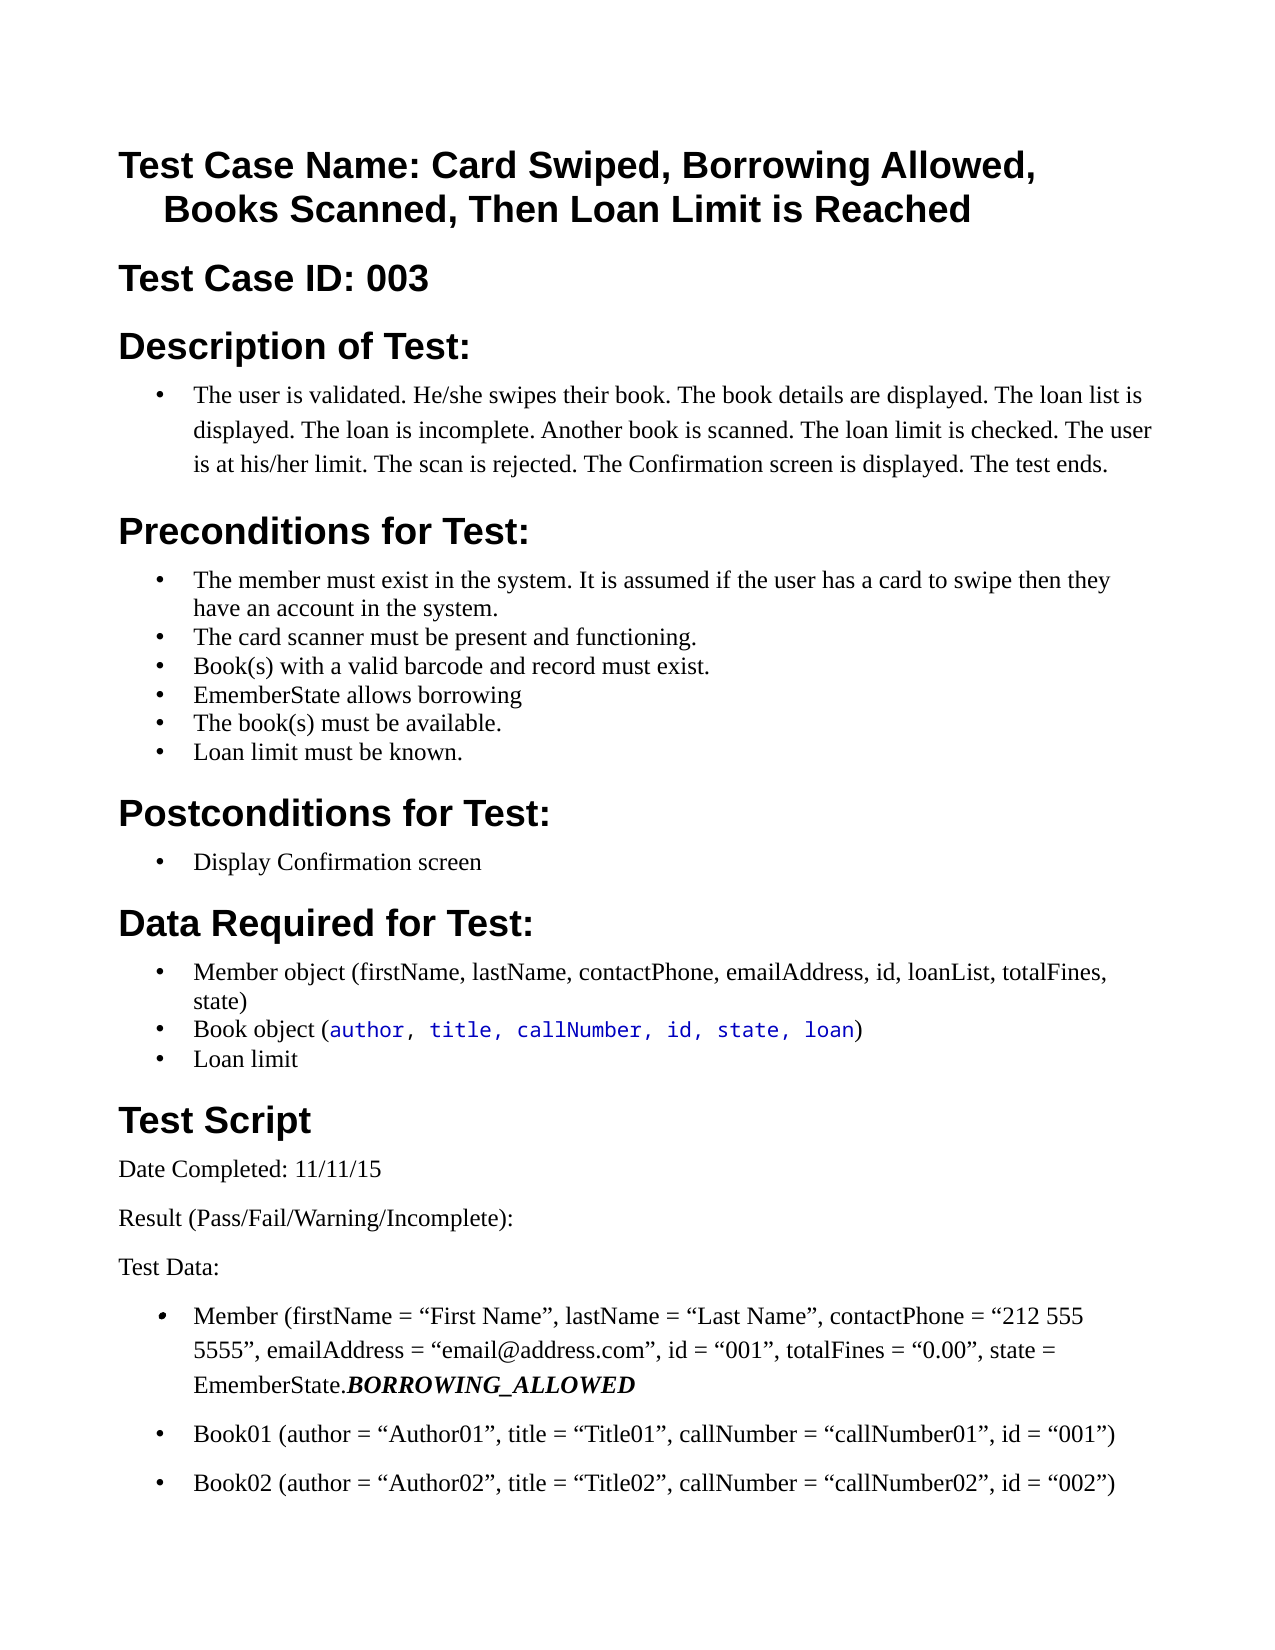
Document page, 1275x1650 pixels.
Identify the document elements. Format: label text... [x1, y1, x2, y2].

list Member object (firstName, lastName, contactPhone, emailAddress, id, loanList, totalFines, state) [156, 957, 1157, 1014]
subtitle Test Case ID: 003 [118, 255, 1157, 299]
list The user is validated. He/she swipes their book. The book details are displayed. The loan list is displayed. The loan is incomplete. Another book is scanned. The loan limit is checked. The user is at his/her limit. The scan is rejected. The Confirmation screen is displayed. The test ends. [156, 380, 1157, 478]
subtitle Preconditions for Test: [118, 509, 1157, 552]
subtitle Description of Test: [118, 324, 1157, 368]
text Test Data: [118, 1252, 1157, 1281]
list The member must exist in the system. It is assumed if the user has a card to swipe then they have an account in the system. [156, 565, 1157, 622]
list Book(s) with a valid barcode and record must exist. [156, 651, 1157, 680]
list Book02 (author = “Author02”, title = “Title02”, callNumber = “callNumber02”, id = “002”) [156, 1468, 1157, 1497]
subtitle Postconditions for Test: [118, 791, 1157, 835]
subtitle Test Case Name: Card Swiped, Borrowing Allowed, Books Scanned, Then Loan Limit is Reached [118, 143, 1157, 230]
list The book(s) must be available. [156, 708, 1157, 737]
subtitle Data Required for Test: [118, 901, 1157, 944]
list EmemberState allows borrowing [156, 680, 1157, 708]
list Book01 (author = “Author01”, title = “Title01”, callNumber = “callNumber01”, id = “001”) [156, 1419, 1157, 1448]
list The card scanner must be present and functioning. [156, 622, 1157, 651]
list Loan limit must be known. [156, 737, 1157, 766]
list Loan limit [156, 1044, 1157, 1073]
subtitle Test Script [118, 1098, 1157, 1141]
list Member (firstName = “First Name”, lastName = “Last Name”, contactPhone = “212 555 5555”, emailAddress = “email@address.com”, id = “001”, totalFines = “0.00”, state = EmemberState.BORROWING_ALLOWED [156, 1301, 1157, 1399]
list Display Confirmation screen [156, 847, 1157, 876]
list Book object (author, title, callNumber, id, state, loan) [156, 1014, 1157, 1044]
text Result (Pass/Fail/Warning/Incomplete): [118, 1203, 1157, 1232]
text Date Completed: 11/11/15 [118, 1154, 1157, 1183]
